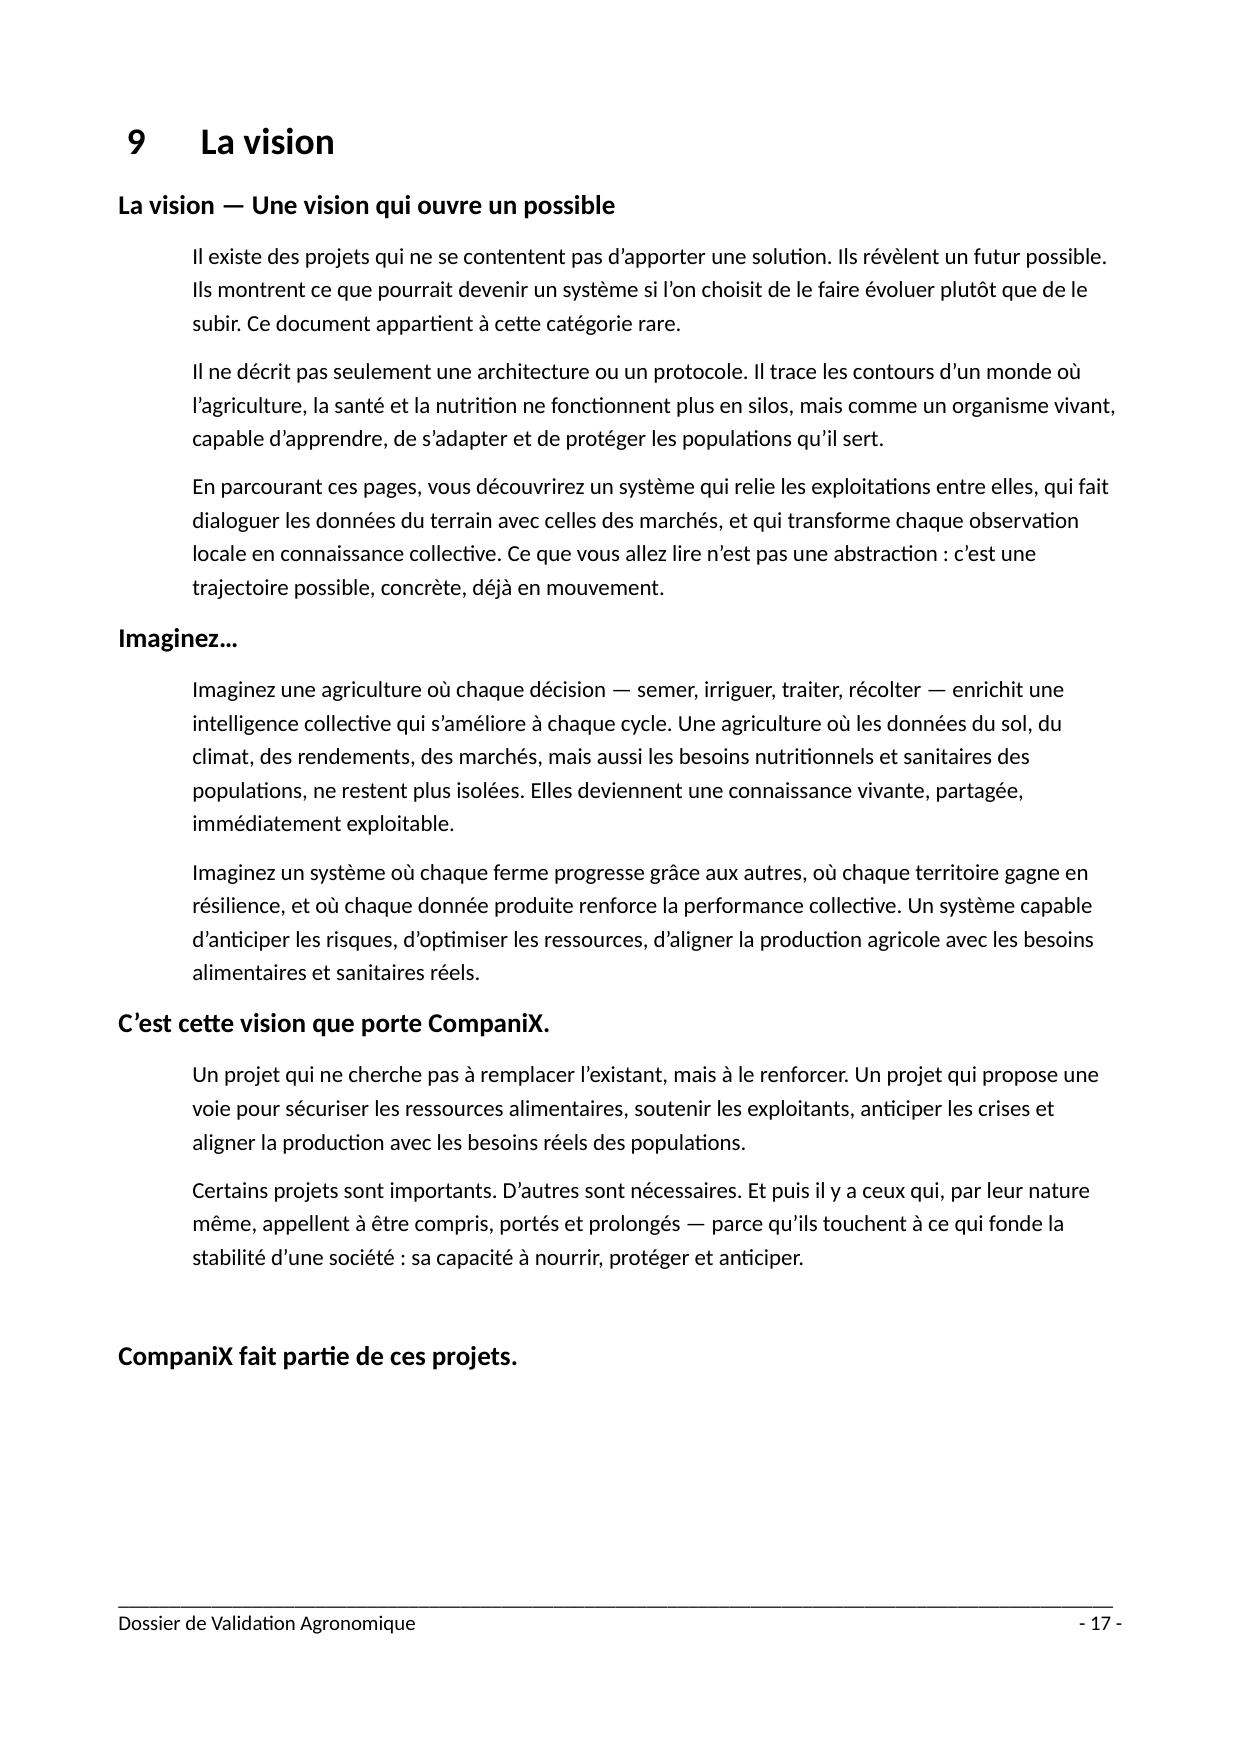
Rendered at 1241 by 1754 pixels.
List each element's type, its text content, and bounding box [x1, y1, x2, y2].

text La vision — Une vision qui ouvre un possible [118, 188, 1122, 221]
text Imaginez… [118, 621, 1122, 654]
text Il existe des projets qui ne se contentent pas d’apporter une solution. Ils révèlent un futur possible. Ils montrent ce que pourrait devenir un système si l’on choisit de le faire évoluer plutôt que de le subir. Ce document appartient à cette catégorie rare. [192, 242, 1122, 337]
text En parcourant ces pages, vous découvrirez un système qui relie les exploitations entre elles, qui fait dialoguer les données du terrain avec celles des marchés, et qui transforme chaque observation locale en connaissance collective. Ce que vous allez lire n’est pas une abstraction : c’est une trajectoire possible, concrète, déjà en mouvement. [192, 472, 1122, 601]
text Imaginez une agriculture où chaque décision — semer, irriguer, traiter, récolter — enrichit une intelligence collective qui s’améliore à chaque cycle. Une agriculture où les données du sol, du climat, des rendements, des marchés, mais aussi les besoins nutritionnels et sanitaires des populations, ne restent plus isolées. Elles deviennent une connaissance vivante, partagée, immédiatement exploitable. [192, 675, 1122, 838]
text Un projet qui ne cherche pas à remplacer l’existant, mais à le renforcer. Un projet qui propose une voie pour sécuriser les ressources alimentaires, soutenir les exploitants, anticiper les crises et aligner la production avec les besoins réels des populations. [192, 1061, 1122, 1156]
text Il ne décrit pas seulement une architecture ou un protocole. Il trace les contours d’un monde où l’agriculture, la santé et la nutrition ne fonctionnent plus en silos, mais comme un organisme vivant, capable d’apprendre, de s’adapter et de protéger les populations qu’il sert. [192, 357, 1122, 452]
text Imaginez un système où chaque ferme progresse grâce aux autres, où chaque territoire gagne en résilience, et où chaque donnée produite renforce la performance collective. Un système capable d’anticiper les risques, d’optimiser les ressources, d’aligner la production agricole avec les besoins alimentaires et sanitaires réels. [192, 858, 1122, 986]
text Certains projets sont importants. D’autres sont nécessaires. Et puis il y a ceux qui, par leur nature même, appellent à être compris, portés et prolongés — parce qu’ils touchent à ce qui fonde la stabilité d’une société : sa capacité à nourrir, protéger et anticiper. [192, 1176, 1122, 1271]
text C’est cette vision que porte CompaniX. [118, 1006, 1122, 1039]
text CompaniX fait partie de ces projets. [118, 1339, 1122, 1372]
subtitle La vision [118, 118, 1122, 164]
